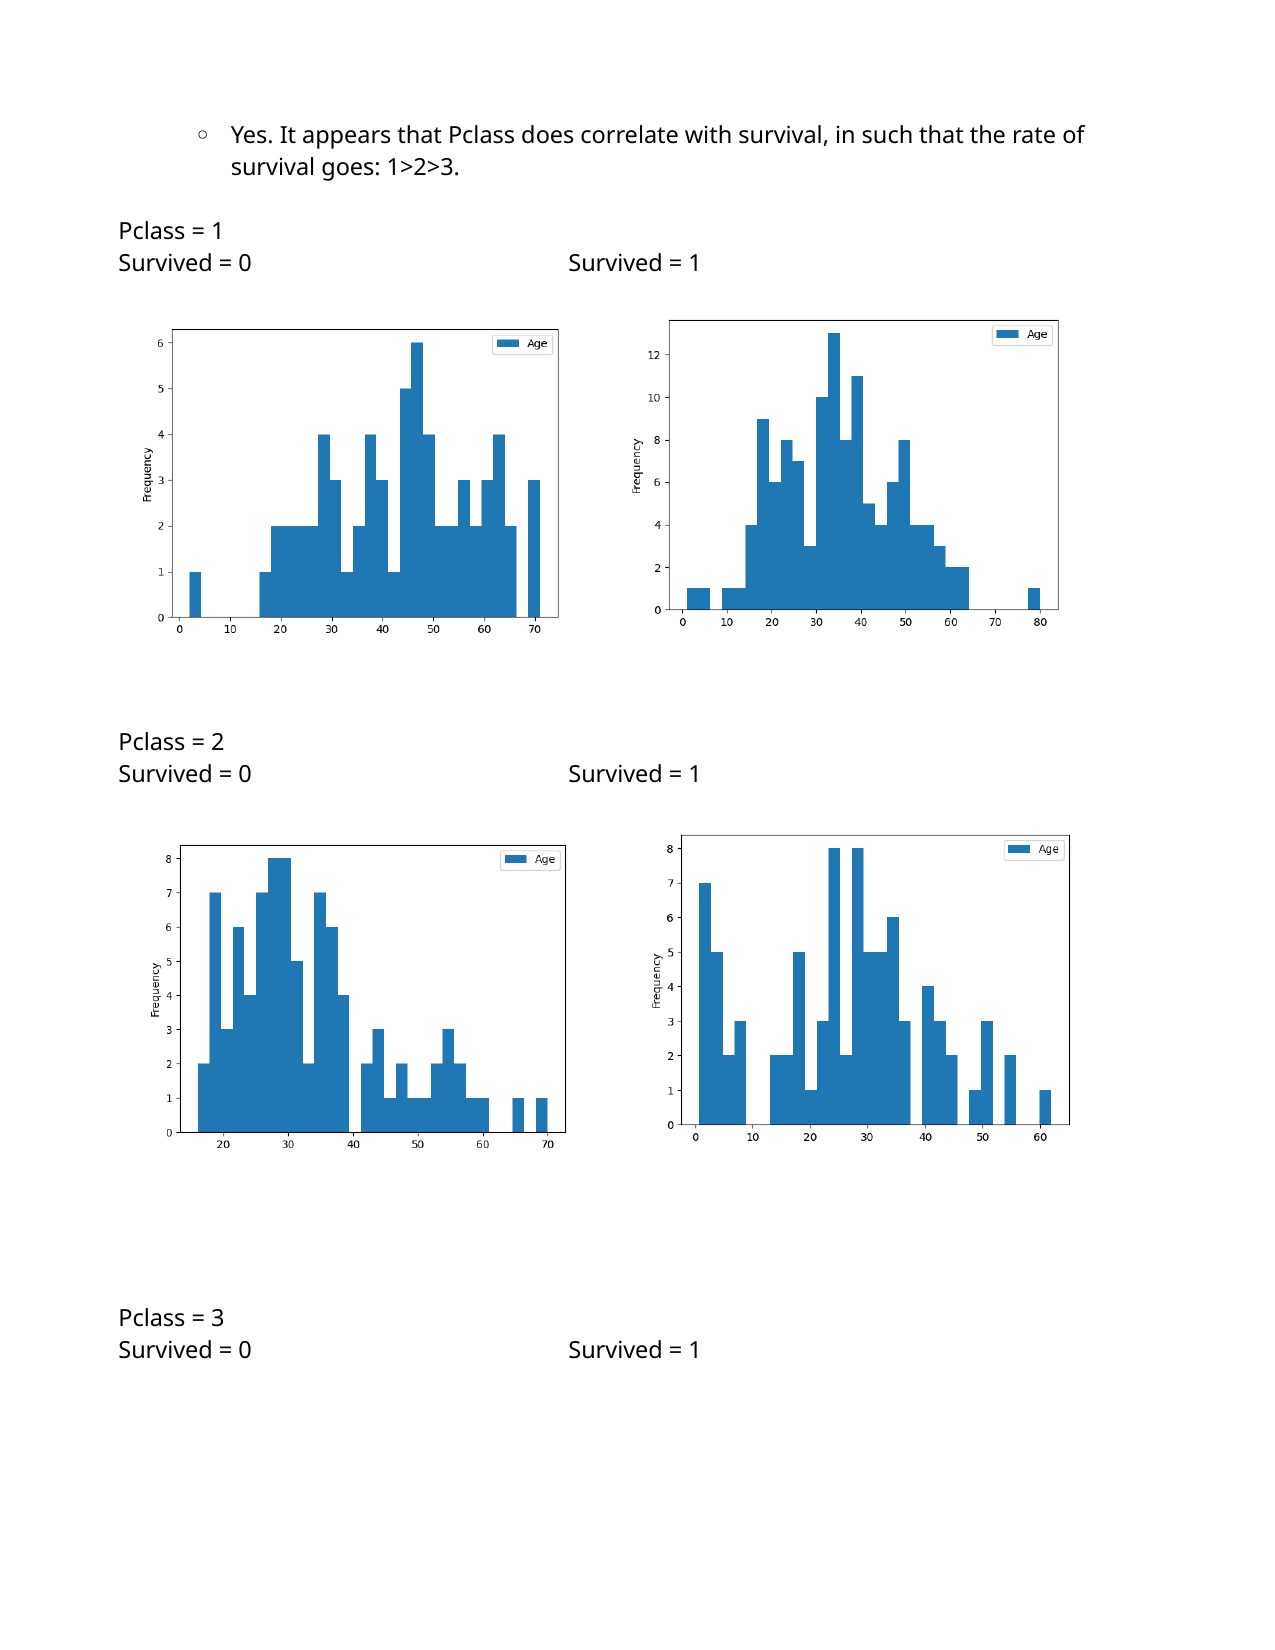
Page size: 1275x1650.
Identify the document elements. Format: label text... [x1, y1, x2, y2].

text Survived = 0 Survived = 1 [118, 758, 1157, 790]
text Survived = 0 Survived = 1 [118, 1333, 1157, 1365]
picture [122, 805, 603, 1161]
picture [627, 799, 1101, 1157]
text Pclass = 1 Survived = 0 Survived = 1 [118, 214, 1157, 278]
picture [618, 289, 1088, 631]
list Yes. It appears that Pclass does correlate with survival, in such that the rate of survival goes: 1>2>3. [193, 118, 1157, 182]
picture [123, 297, 583, 639]
text Pclass = 2 [118, 726, 1157, 758]
text Pclass = 3 [118, 1301, 1157, 1333]
